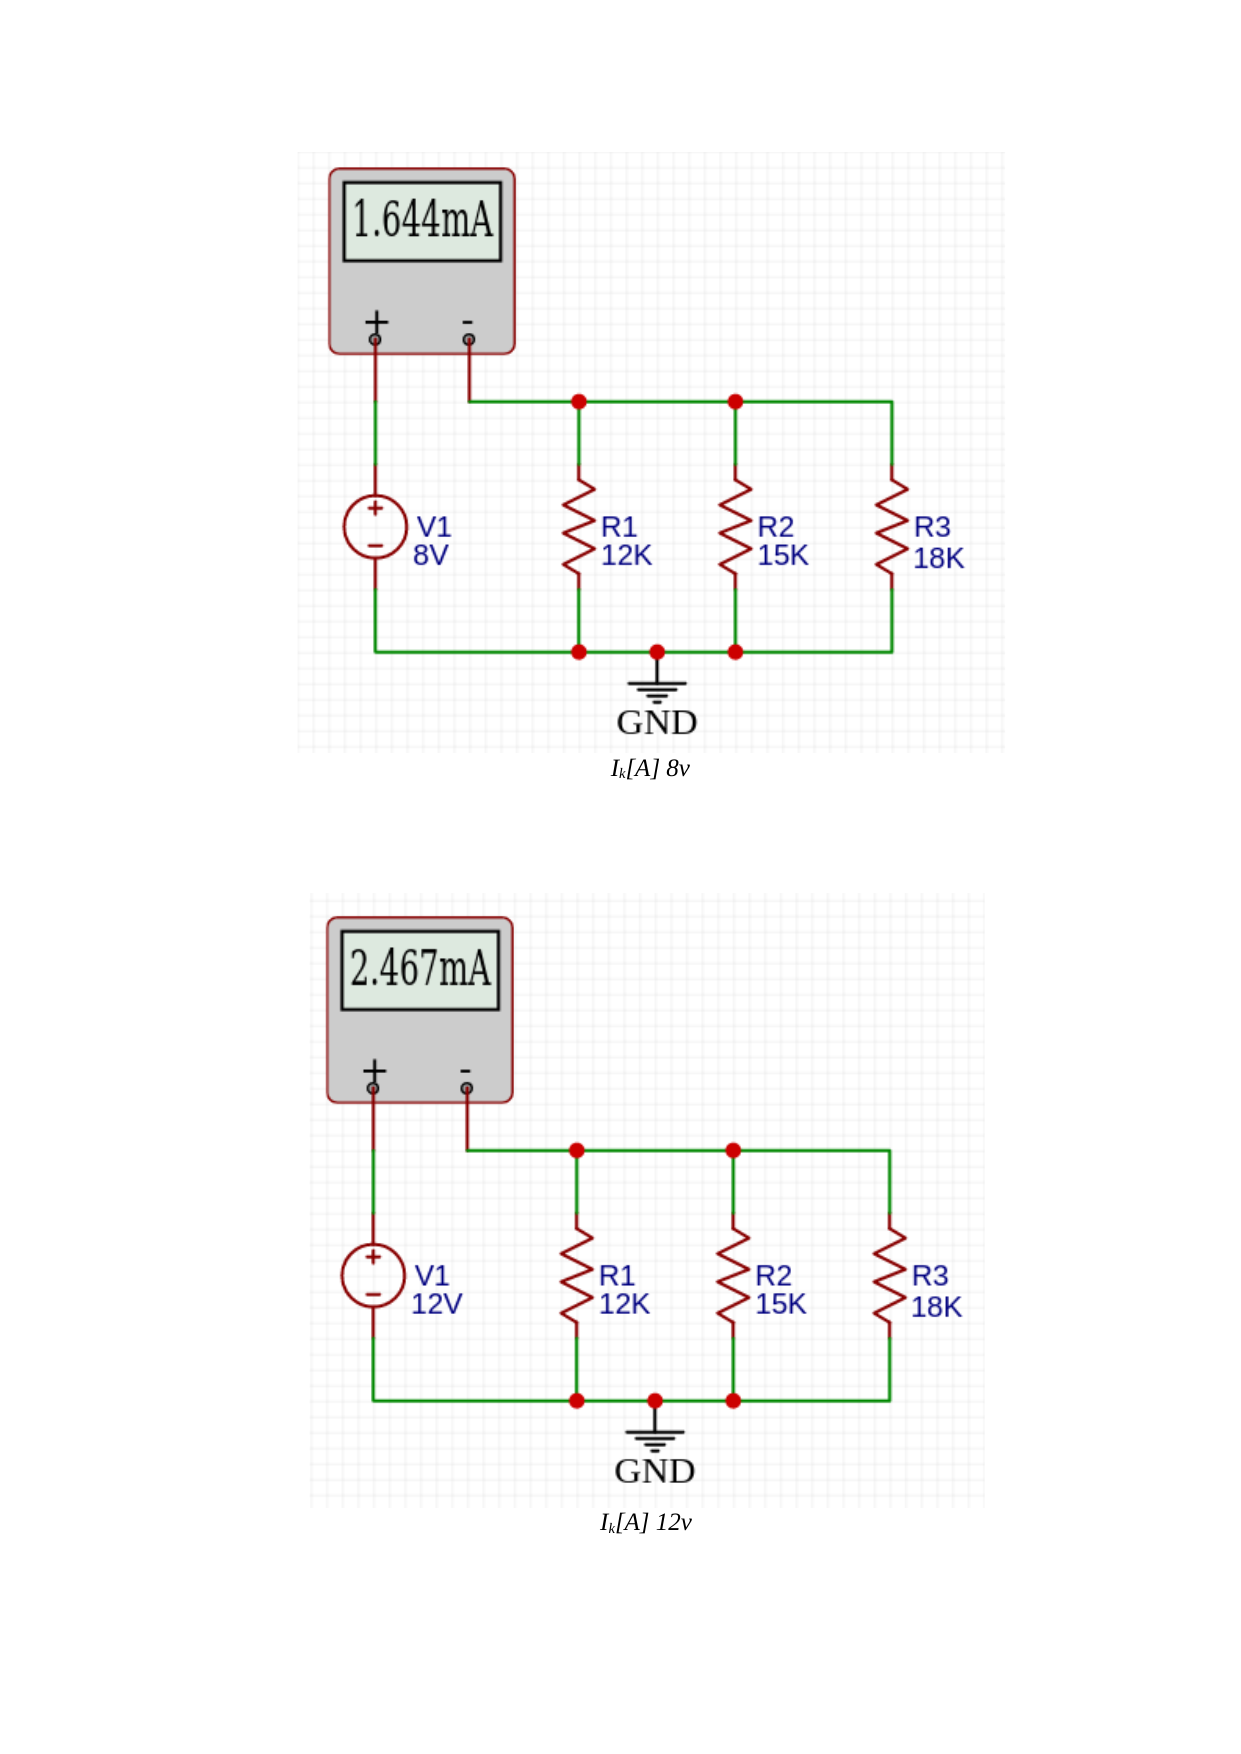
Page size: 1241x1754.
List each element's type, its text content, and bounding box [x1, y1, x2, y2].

text Ik[A] 8v [297, 753, 1005, 782]
picture [297, 152, 1006, 753]
text Ik[A] 12v [309, 1508, 984, 1536]
picture [309, 893, 985, 1508]
